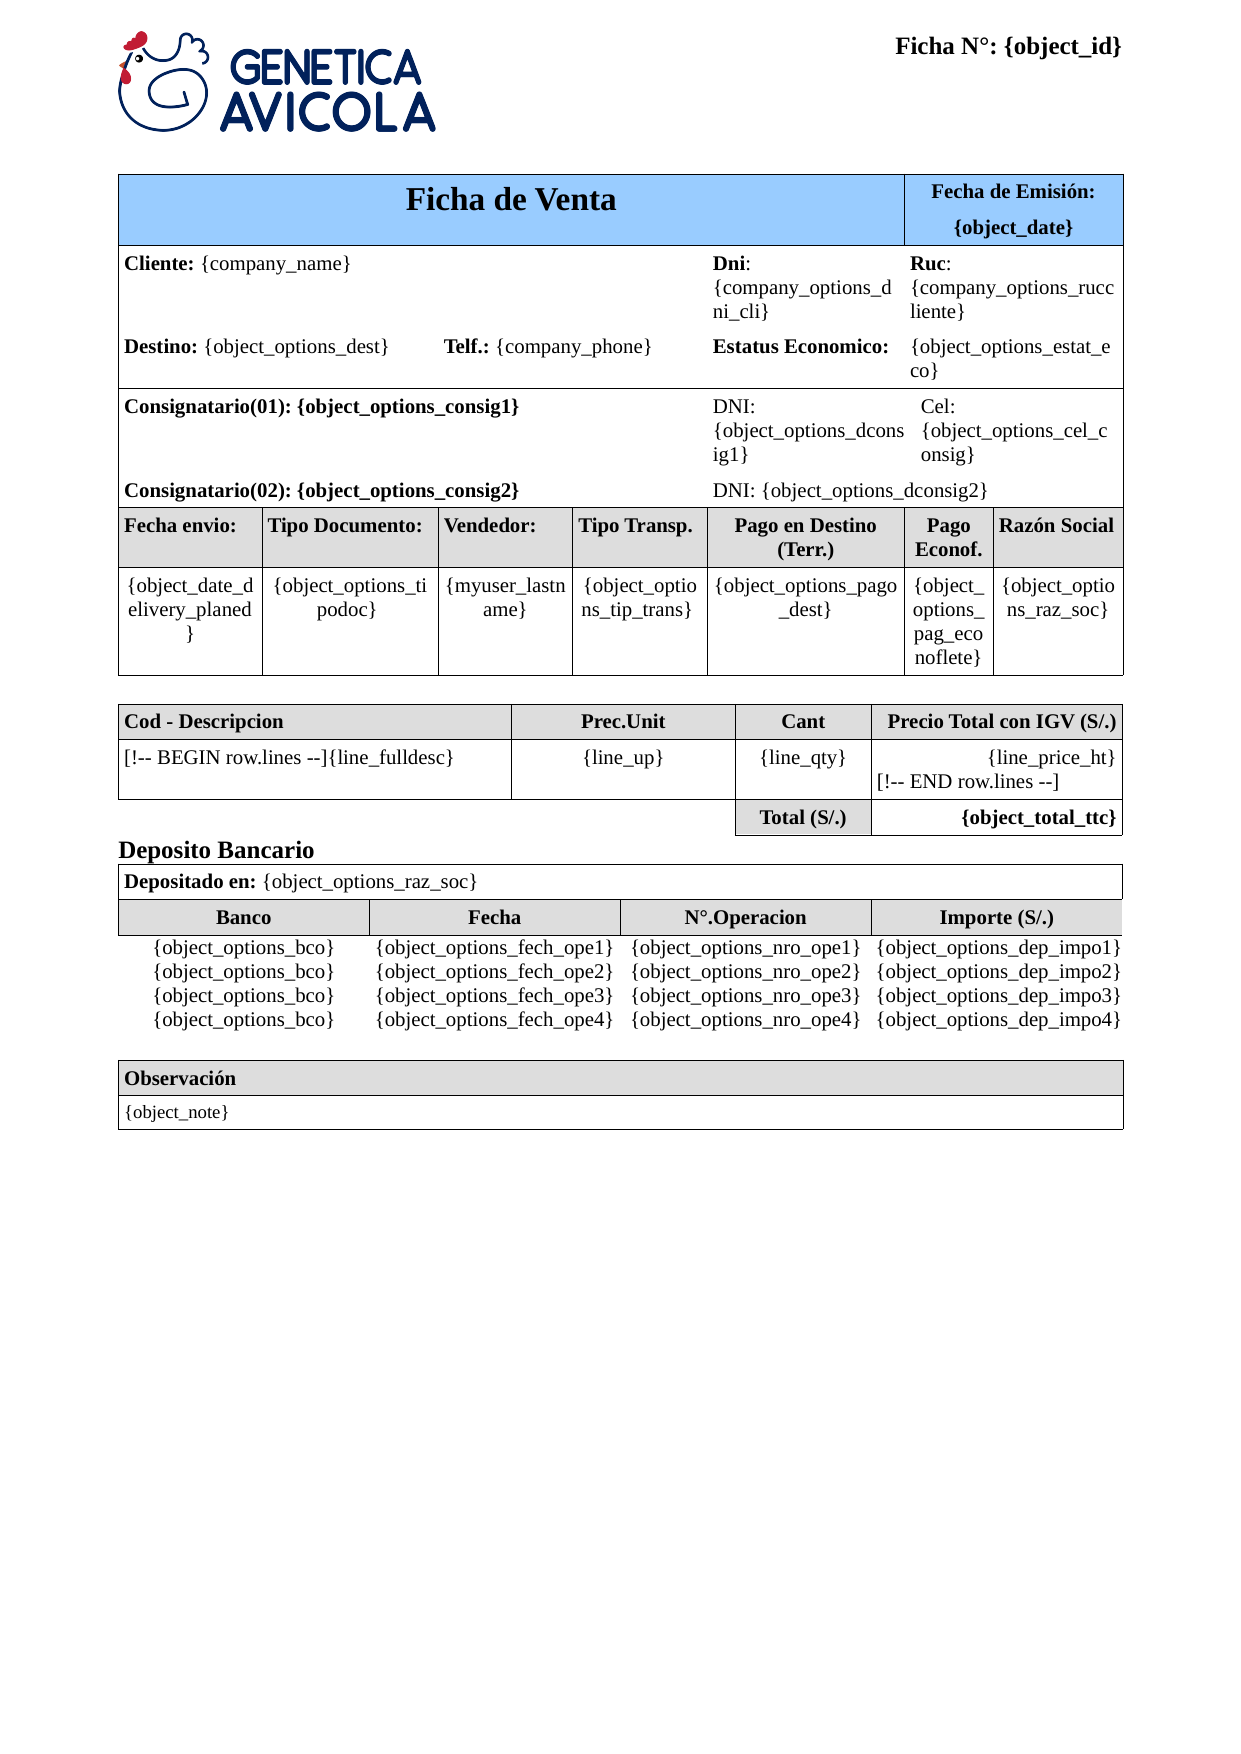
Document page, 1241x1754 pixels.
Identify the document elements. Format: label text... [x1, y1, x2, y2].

table_cell Cliente: {company_name} [119, 246, 707, 328]
table_cell Vendedor: [439, 508, 572, 567]
table_cell {line_price_ht} [!-- END row.lines --] [872, 740, 1122, 799]
table_cell {object_date} [905, 209, 1123, 245]
table_cell {object_options_nro_ope2} [620, 959, 871, 983]
table_cell {object_options_dep_impo3} [871, 983, 1122, 1007]
table_cell N°.Operacion [621, 900, 871, 935]
table_cell {object_options_bco} [118, 1007, 369, 1031]
table_cell {object_options_bco} [118, 959, 369, 983]
table_cell Destino: {object_options_dest} [119, 329, 438, 388]
table_header Cant [736, 705, 871, 739]
table_cell {object_options_fech_ope4} [369, 1007, 620, 1031]
table_cell {object_date_delivery_planed} [119, 568, 262, 675]
picture [118, 31, 436, 132]
table_cell Fecha envio: [119, 508, 262, 567]
table_header Cod - Descripcion [119, 705, 511, 739]
table_cell {object_options_dep_impo1} [871, 936, 1122, 959]
table_cell [511, 800, 735, 834]
table_cell {object_options_raz_soc} [994, 568, 1123, 675]
table_cell Banco [119, 900, 369, 935]
table_cell DNI: {object_options_dconsig1} [707, 389, 915, 472]
table_cell {object_options_pag_econoflete} [905, 568, 993, 675]
table_header Ficha de Venta [119, 175, 904, 245]
table_cell Fecha [370, 900, 620, 935]
table_cell {object_options_nro_ope4} [620, 1007, 871, 1031]
table_cell [118, 800, 511, 834]
table_cell {object_options_dep_impo4} [871, 1007, 1122, 1031]
table_cell {line_up} [512, 740, 735, 799]
table_cell Consignatario(02): {object_options_consig2} [119, 472, 707, 507]
table_cell Cel: {object_options_cel_consig} [915, 389, 1123, 472]
table_cell Pago en Destino (Terr.) [708, 508, 904, 567]
table_cell [!-- BEGIN row.lines --]{line_fulldesc} [119, 740, 511, 799]
table_cell Ruc: {company_options_ruccliente} [904, 246, 1123, 328]
table_cell {object_options_bco} [118, 983, 369, 1007]
table_cell {object_options_tipodoc} [263, 568, 438, 675]
table_header Observación [119, 1061, 1123, 1095]
table_header Depositado en: {object_options_raz_soc} [119, 865, 1122, 899]
table_cell Consignatario(01): {object_options_consig1} [119, 389, 707, 472]
table_cell Pago Econof. [905, 508, 993, 567]
table_cell {object_note} [119, 1096, 1123, 1128]
table_cell {object_options_fech_ope2} [369, 959, 620, 983]
table_cell DNI: {object_options_dconsig2} [707, 472, 1123, 507]
table_cell Tipo Documento: [263, 508, 438, 567]
table_cell {object_options_bco} [118, 936, 369, 959]
table_cell {object_options_nro_ope3} [620, 983, 871, 1007]
table_cell {line_qty} [736, 740, 871, 799]
table_cell {object_options_tip_trans} [573, 568, 707, 675]
table_cell Tipo Transp. [573, 508, 707, 567]
table_header Prec.Unit [512, 705, 735, 739]
table_cell {object_options_pago_dest} [708, 568, 904, 675]
table_header Precio Total con IGV (S/.) [872, 705, 1122, 739]
table_cell Estatus Economico: [707, 329, 904, 388]
table_cell {object_options_fech_ope3} [369, 983, 620, 1007]
table_cell {object_total_ttc} [872, 800, 1122, 834]
table_cell Total (S/.) [736, 800, 871, 834]
table_cell Importe (S/.) [872, 900, 1122, 935]
table_header Fecha de Emisión: [905, 175, 1123, 209]
table_cell {object_options_dep_impo2} [871, 959, 1122, 983]
text Deposito Bancario [118, 835, 1122, 863]
table_cell Razón Social [994, 508, 1123, 567]
table_cell {object_options_fech_ope1} [369, 936, 620, 959]
table_cell {object_options_nro_ope1} [620, 936, 871, 959]
table_cell {object_options_estat_eco} [904, 329, 1123, 388]
table_cell Telf.: {company_phone} [438, 329, 707, 388]
table_cell Dni: {company_options_dni_cli} [707, 246, 904, 328]
table_cell {myuser_lastname} [439, 568, 572, 675]
